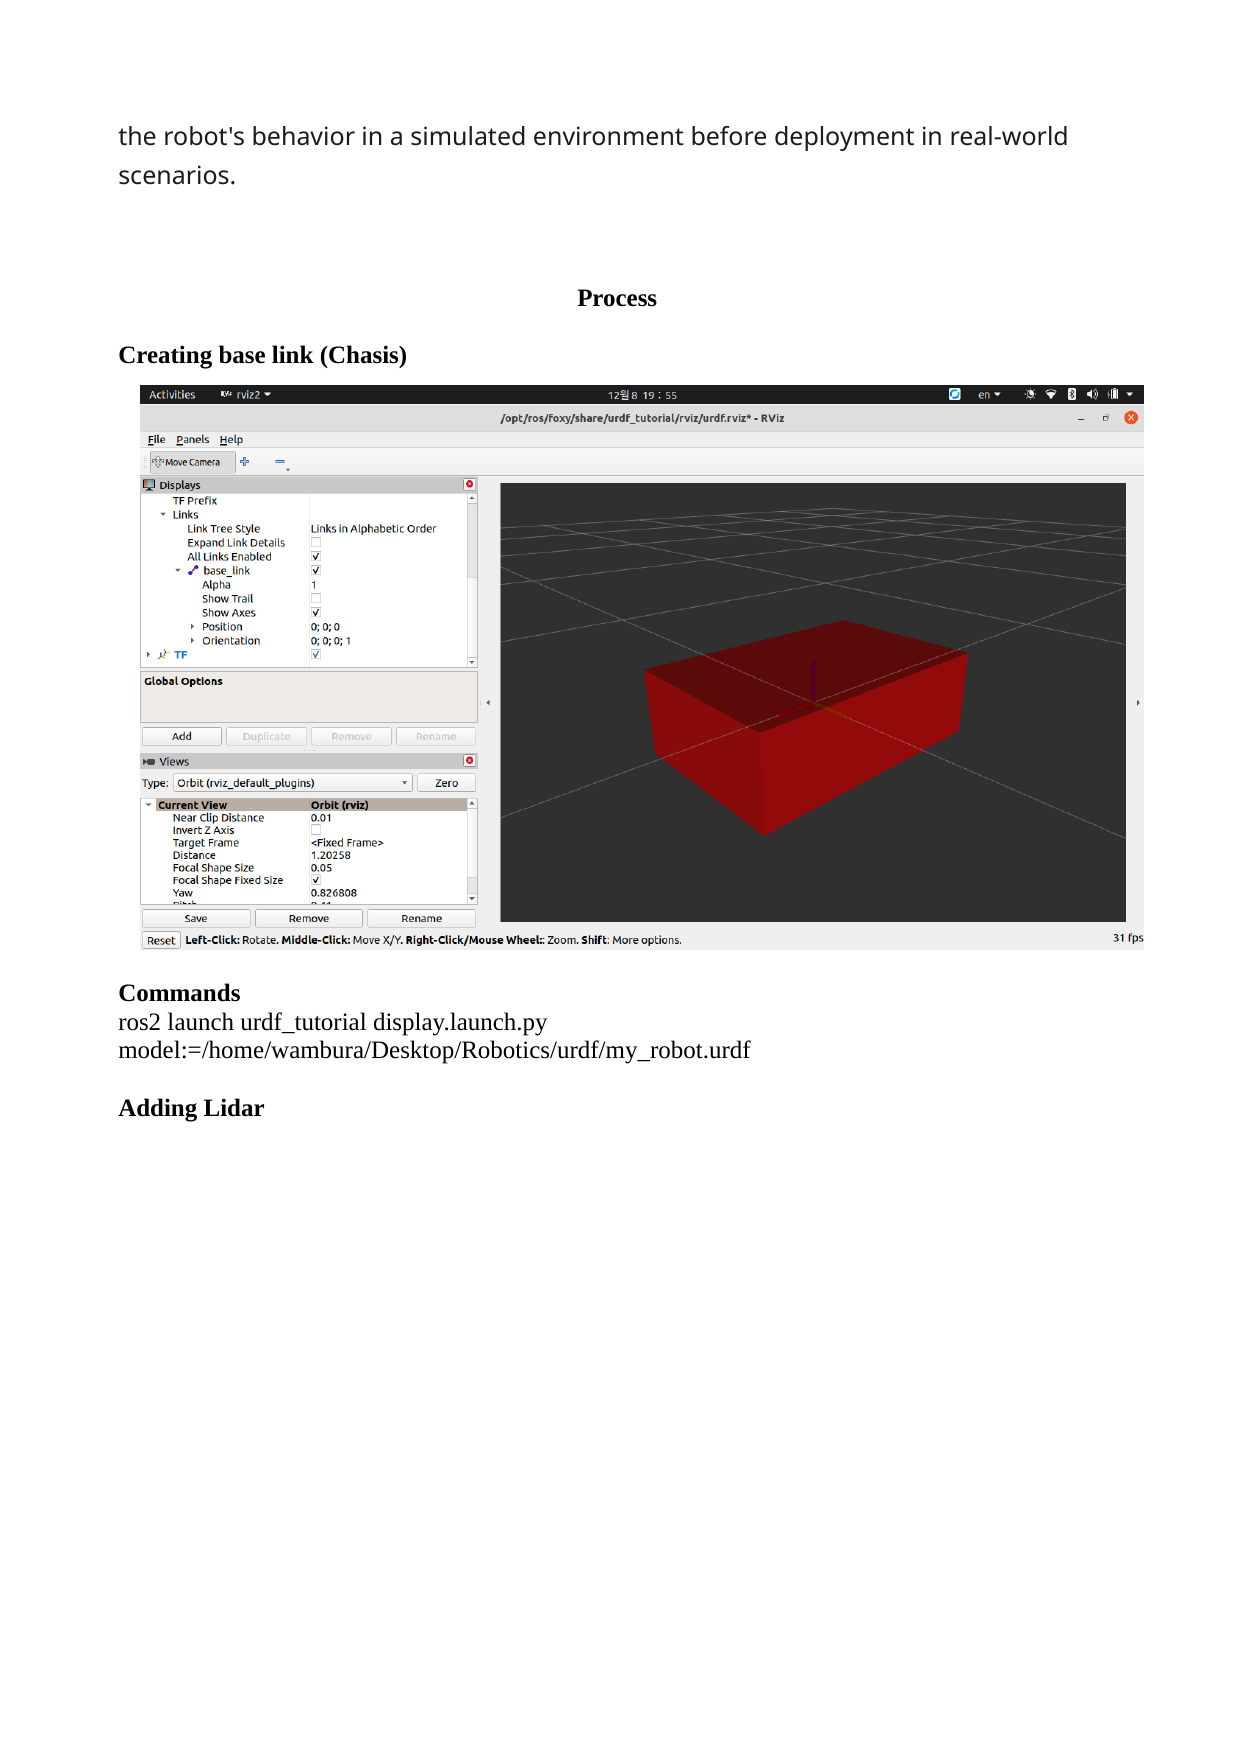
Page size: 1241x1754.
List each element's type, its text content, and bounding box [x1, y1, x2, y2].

text Commands [118, 978, 1122, 1007]
text Adding Lidar [118, 1093, 1122, 1122]
text the robot's behavior in a simulated environment before deployment in real-world scenarios. [118, 118, 1122, 191]
text Creating base link (Chasis) [118, 340, 1122, 369]
text Process [118, 283, 1122, 311]
picture [140, 385, 1144, 950]
text ros2 launch urdf_tutorial display.launch.py model:=/home/wambura/Desktop/Robotics/urdf/my_robot.urdf [118, 1007, 1122, 1064]
